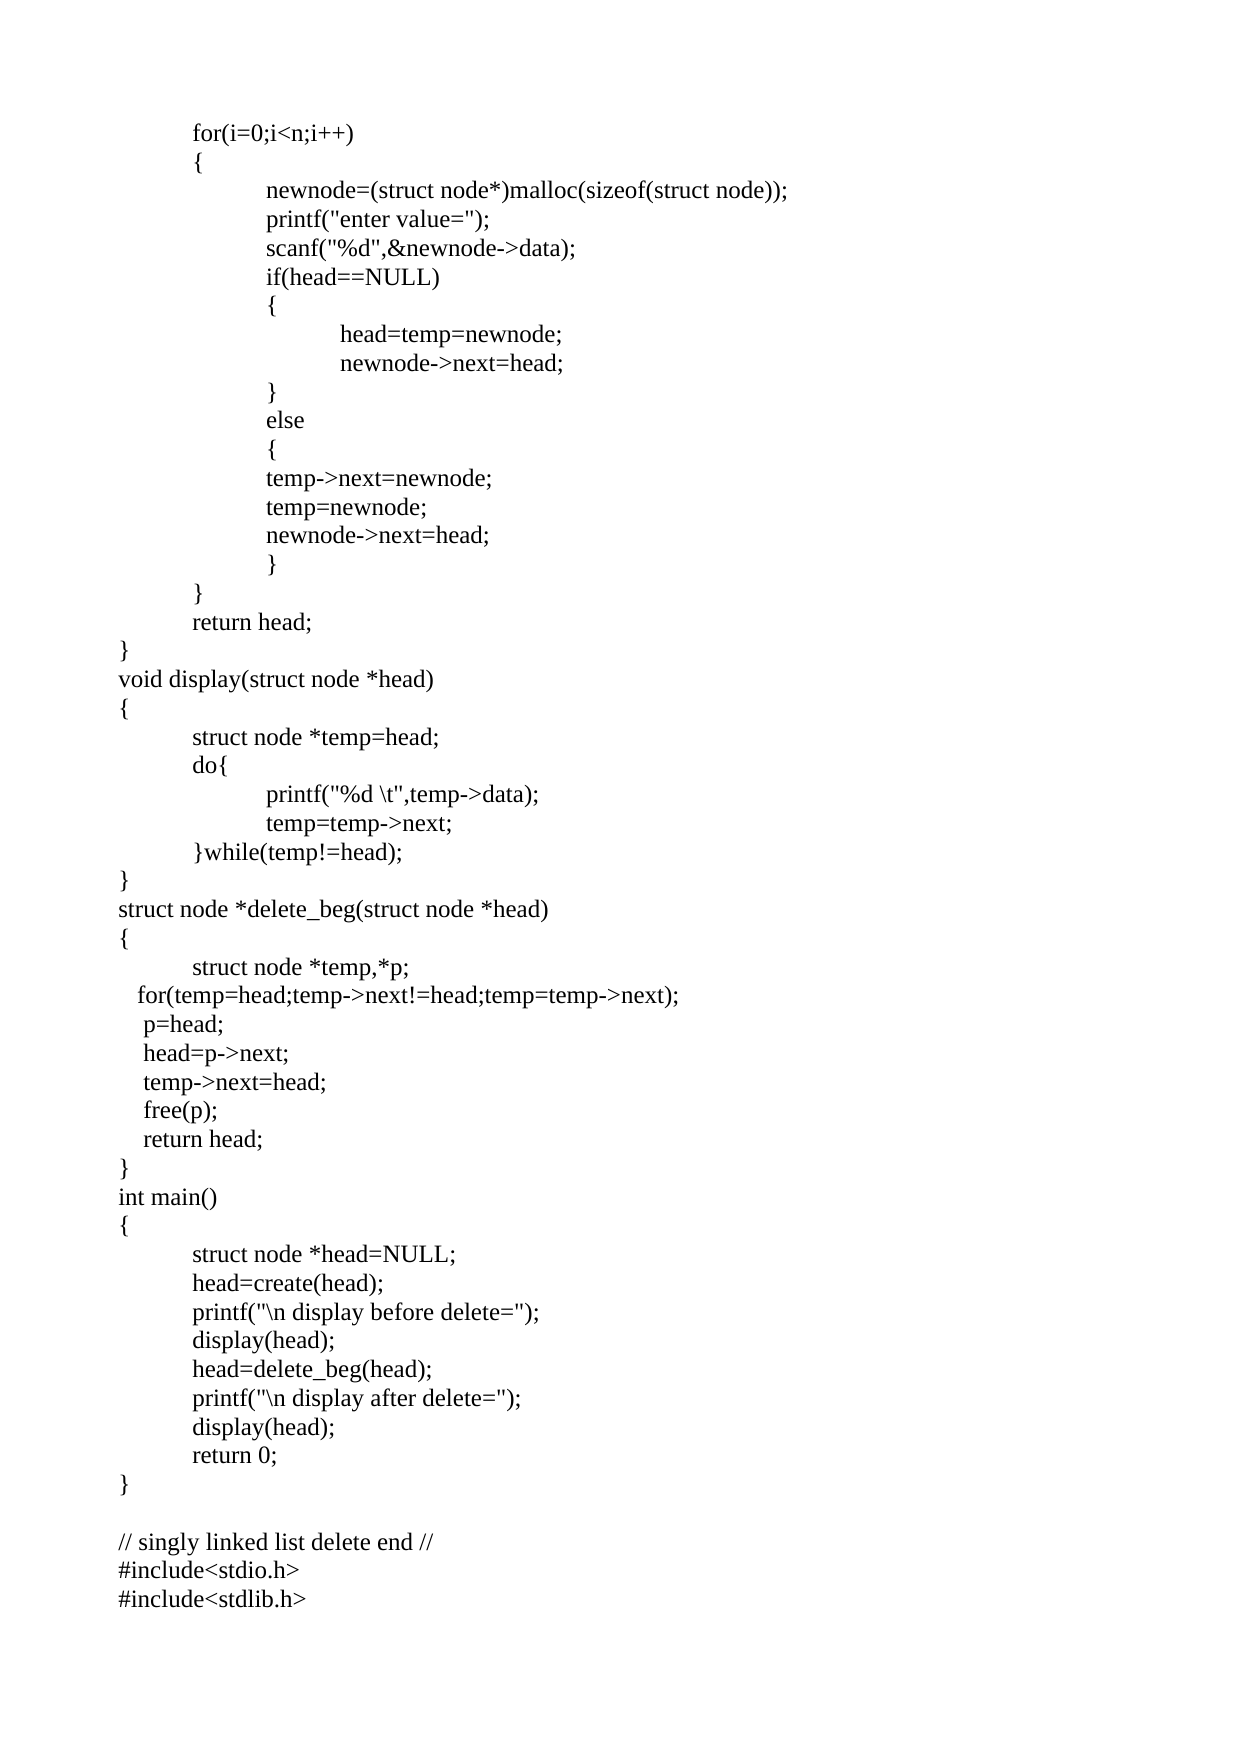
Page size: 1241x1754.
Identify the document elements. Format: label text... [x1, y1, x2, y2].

text printf("\n display after delete="); [118, 1383, 1122, 1412]
text void display(struct node *head) [118, 664, 1122, 693]
text if(head==NULL) [118, 262, 1122, 291]
text temp=newnode; [118, 492, 1122, 521]
text for(temp=head;temp->next!=head;temp=temp->next); [118, 981, 1122, 1009]
text return head; [118, 607, 1122, 636]
text } [118, 578, 1122, 607]
text } [118, 636, 1122, 664]
text newnode->next=head; [118, 348, 1122, 377]
text do{ [118, 751, 1122, 779]
text } [118, 866, 1122, 894]
text printf("%d \t",temp->data); [118, 779, 1122, 808]
text }while(temp!=head); [118, 837, 1122, 866]
text } [118, 377, 1122, 406]
text { [118, 693, 1122, 722]
text head=delete_beg(head); [118, 1354, 1122, 1383]
text struct node *temp=head; [118, 722, 1122, 751]
text free(p); [118, 1096, 1122, 1124]
text } [118, 549, 1122, 578]
text for(i=0;i<n;i++) [118, 118, 1122, 147]
text struct node *head=NULL; [118, 1239, 1122, 1268]
text } [118, 1469, 1122, 1498]
text // singly linked list delete end // [118, 1527, 1122, 1556]
text { [118, 923, 1122, 952]
text { [118, 147, 1122, 176]
text display(head); [118, 1326, 1122, 1354]
text { [118, 291, 1122, 319]
text { [118, 434, 1122, 463]
text temp=temp->next; [118, 808, 1122, 837]
text temp->next=head; [118, 1067, 1122, 1096]
text printf("enter value="); [118, 204, 1122, 233]
text scanf("%d",&newnode->data); [118, 233, 1122, 262]
text newnode->next=head; [118, 521, 1122, 549]
text #include<stdio.h> [118, 1556, 1122, 1584]
text newnode=(struct node*)malloc(sizeof(struct node)); [118, 176, 1122, 204]
text printf("\n display before delete="); [118, 1297, 1122, 1326]
text { [118, 1211, 1122, 1239]
text #include<stdlib.h> [118, 1584, 1122, 1613]
text p=head; [118, 1009, 1122, 1038]
text temp->next=newnode; [118, 463, 1122, 492]
text } [118, 1153, 1122, 1182]
text return head; [118, 1124, 1122, 1153]
text return 0; [118, 1441, 1122, 1469]
text display(head); [118, 1412, 1122, 1441]
text struct node *temp,*p; [118, 952, 1122, 981]
text else [118, 406, 1122, 434]
text head=temp=newnode; [118, 319, 1122, 348]
text head=create(head); [118, 1268, 1122, 1297]
text struct node *delete_beg(struct node *head) [118, 894, 1122, 923]
text head=p->next; [118, 1038, 1122, 1067]
text int main() [118, 1182, 1122, 1211]
